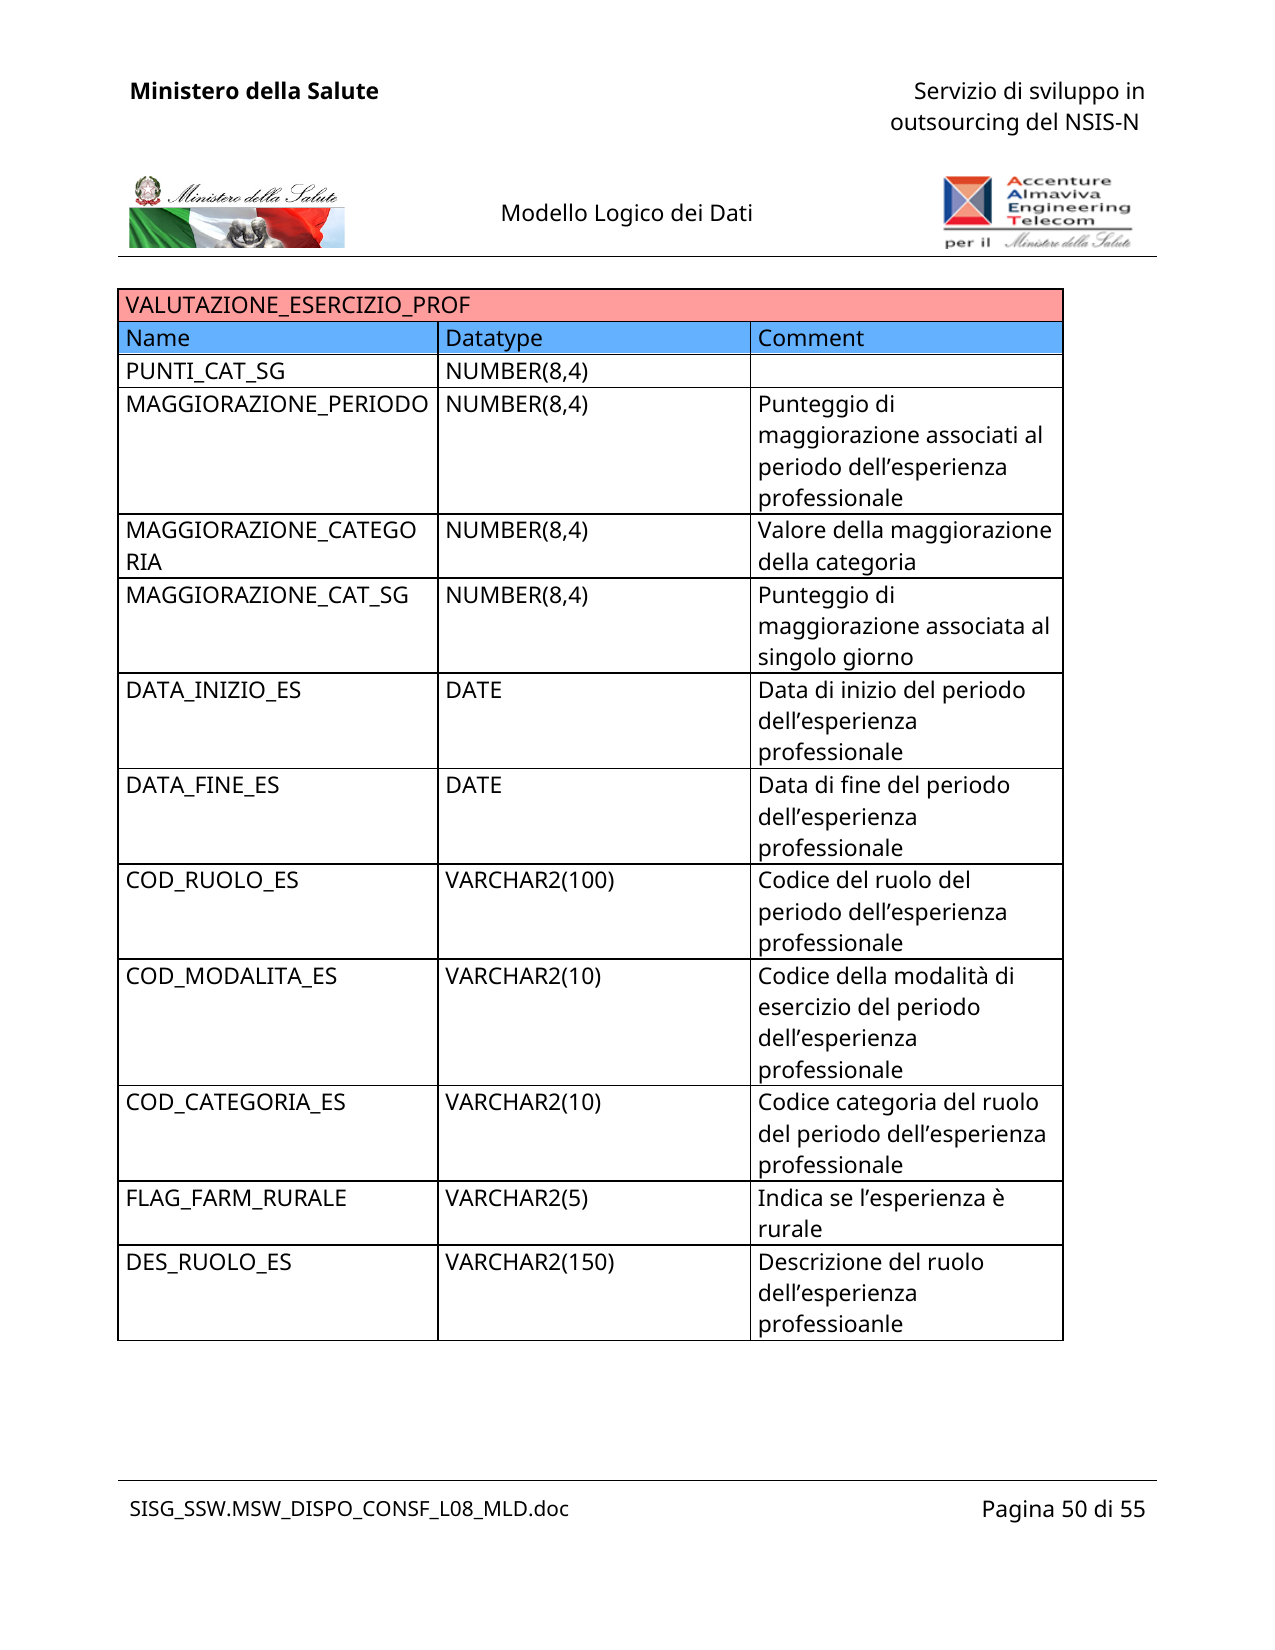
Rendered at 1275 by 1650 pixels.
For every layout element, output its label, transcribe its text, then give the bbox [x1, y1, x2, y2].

table_cell DATE [439, 769, 750, 863]
table_cell DES_RUOLO_ES [119, 1246, 437, 1339]
table_cell VARCHAR2(10) [439, 1086, 750, 1180]
table_cell MAGGIORAZIONE_CATEGORIA [119, 515, 437, 577]
table_cell Comment [751, 322, 1062, 353]
table_cell Codice della modalità di esercizio del periodo dell’esperienza professionale [751, 960, 1062, 1085]
table_cell Punteggio di maggiorazione associata al singolo giorno [751, 579, 1062, 672]
table_cell NUMBER(8,4) [439, 388, 750, 513]
table_cell COD_RUOLO_ES [119, 865, 437, 958]
table_cell COD_CATEGORIA_ES [119, 1086, 437, 1180]
table_cell Descrizione del ruolo dell’esperienza professioanle [751, 1246, 1062, 1339]
table_cell FLAG_FARM_RURALE [119, 1182, 437, 1244]
table_cell NUMBER(8,4) [439, 515, 750, 577]
table_cell VARCHAR2(5) [439, 1182, 750, 1244]
table_cell Data di inizio del periodo dell’esperienza professionale [751, 674, 1062, 768]
table_cell MAGGIORAZIONE_PERIODO [119, 388, 437, 513]
table_cell Indica se l’esperienza è rurale [751, 1182, 1062, 1244]
table_cell DATA_INIZIO_ES [119, 674, 437, 768]
table_cell Name [119, 322, 437, 353]
table_cell VARCHAR2(10) [439, 960, 750, 1085]
table_cell DATE [439, 674, 750, 768]
table_header VALUTAZIONE_ESERCIZIO_PROF [119, 290, 1062, 321]
table_cell COD_MODALITA_ES [119, 960, 437, 1085]
table_cell MAGGIORAZIONE_CAT_SG [119, 579, 437, 672]
table_cell Data di fine del periodo dell’esperienza professionale [751, 769, 1062, 863]
table_cell Valore della maggiorazione della categoria [751, 515, 1062, 577]
table_cell NUMBER(8,4) [439, 579, 750, 672]
table_cell Codice del ruolo del periodo dell’esperienza professionale [751, 865, 1062, 958]
table_cell PUNTI_CAT_SG [119, 355, 437, 386]
table_cell [751, 355, 1062, 386]
table_cell Datatype [439, 322, 750, 353]
table_cell NUMBER(8,4) [439, 355, 750, 386]
table_cell VARCHAR2(150) [439, 1246, 750, 1339]
table_cell Codice categoria del ruolo del periodo dell’esperienza professionale [751, 1086, 1062, 1180]
table_cell VARCHAR2(100) [439, 865, 750, 958]
table_cell DATA_FINE_ES [119, 769, 437, 863]
table_cell Punteggio di maggiorazione associati al periodo dell’esperienza professionale [751, 388, 1062, 513]
